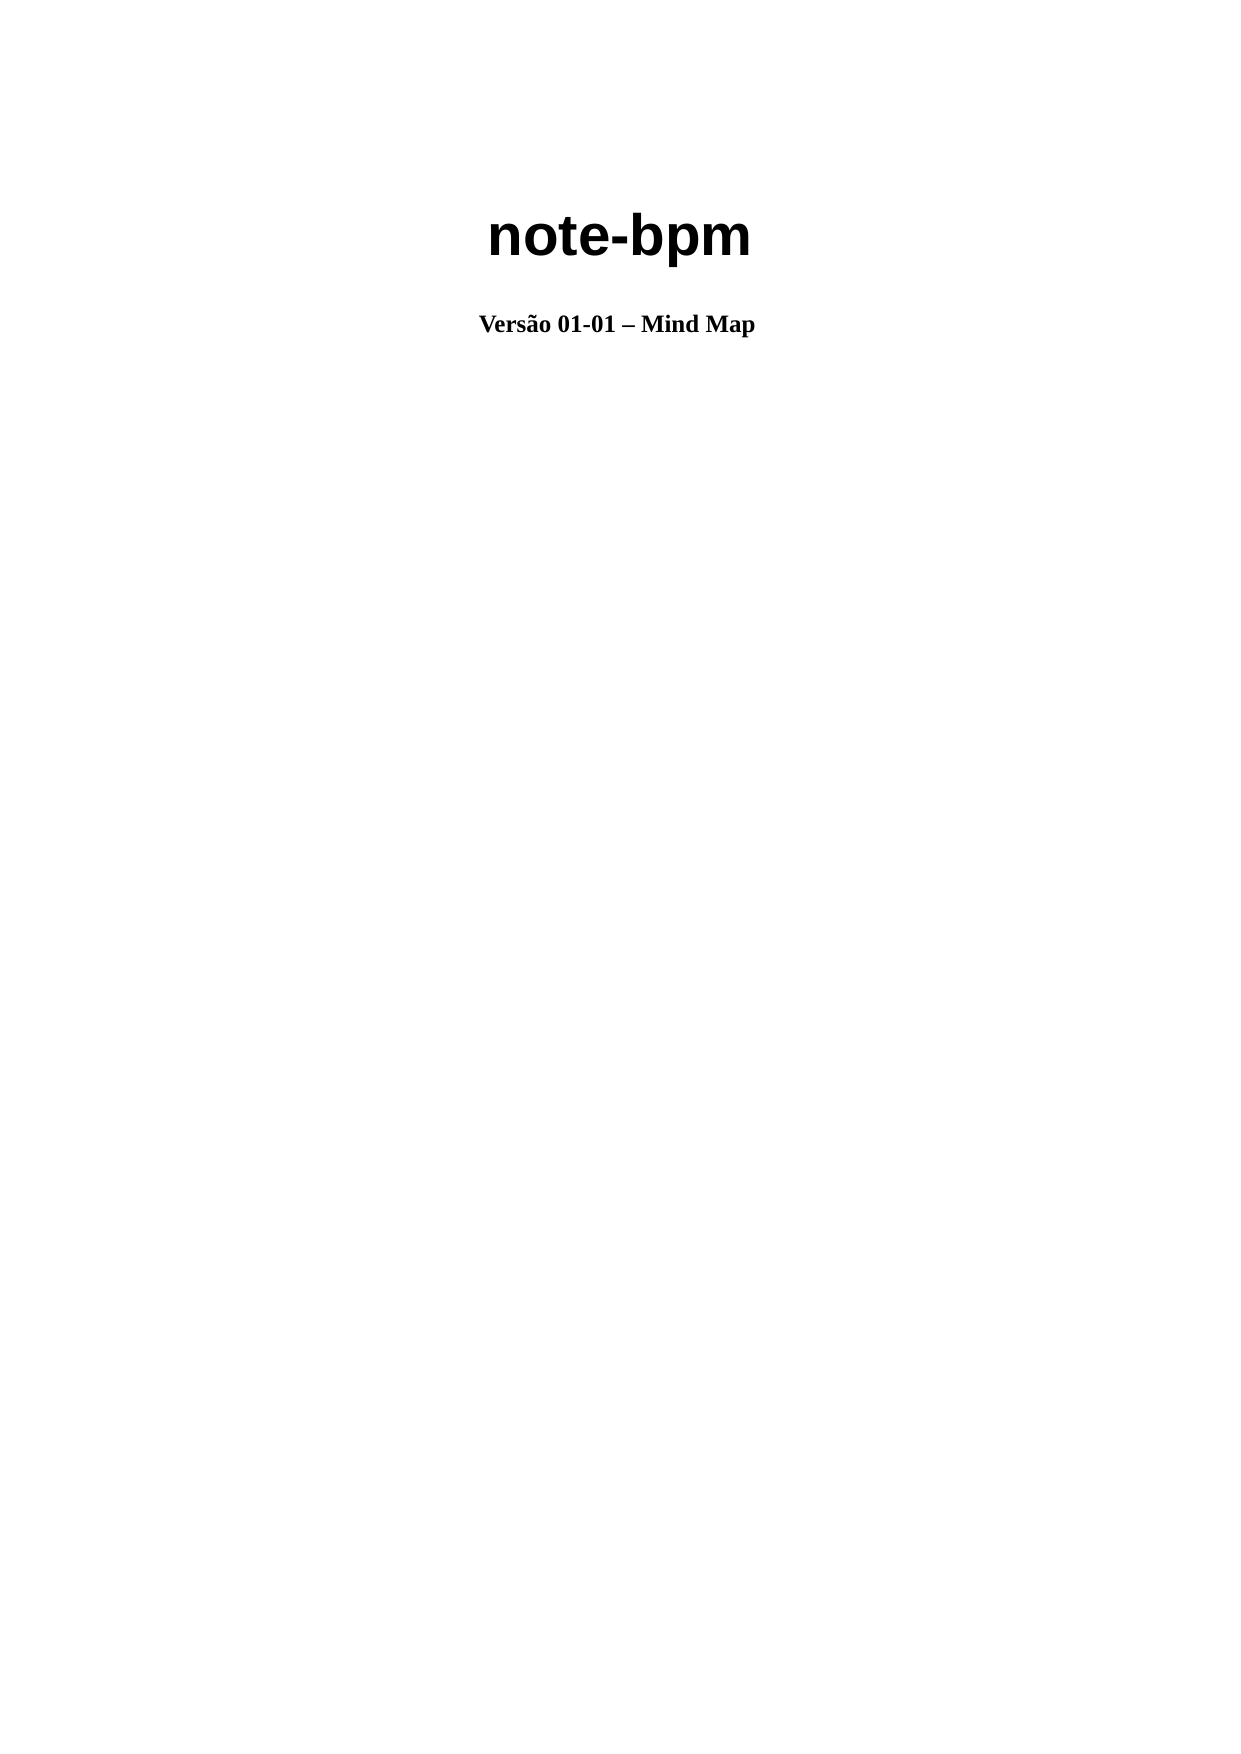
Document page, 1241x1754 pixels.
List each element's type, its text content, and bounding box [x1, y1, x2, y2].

title note-bpm [118, 201, 1122, 268]
text Versão 01-01 – Mind Map [118, 309, 1122, 338]
